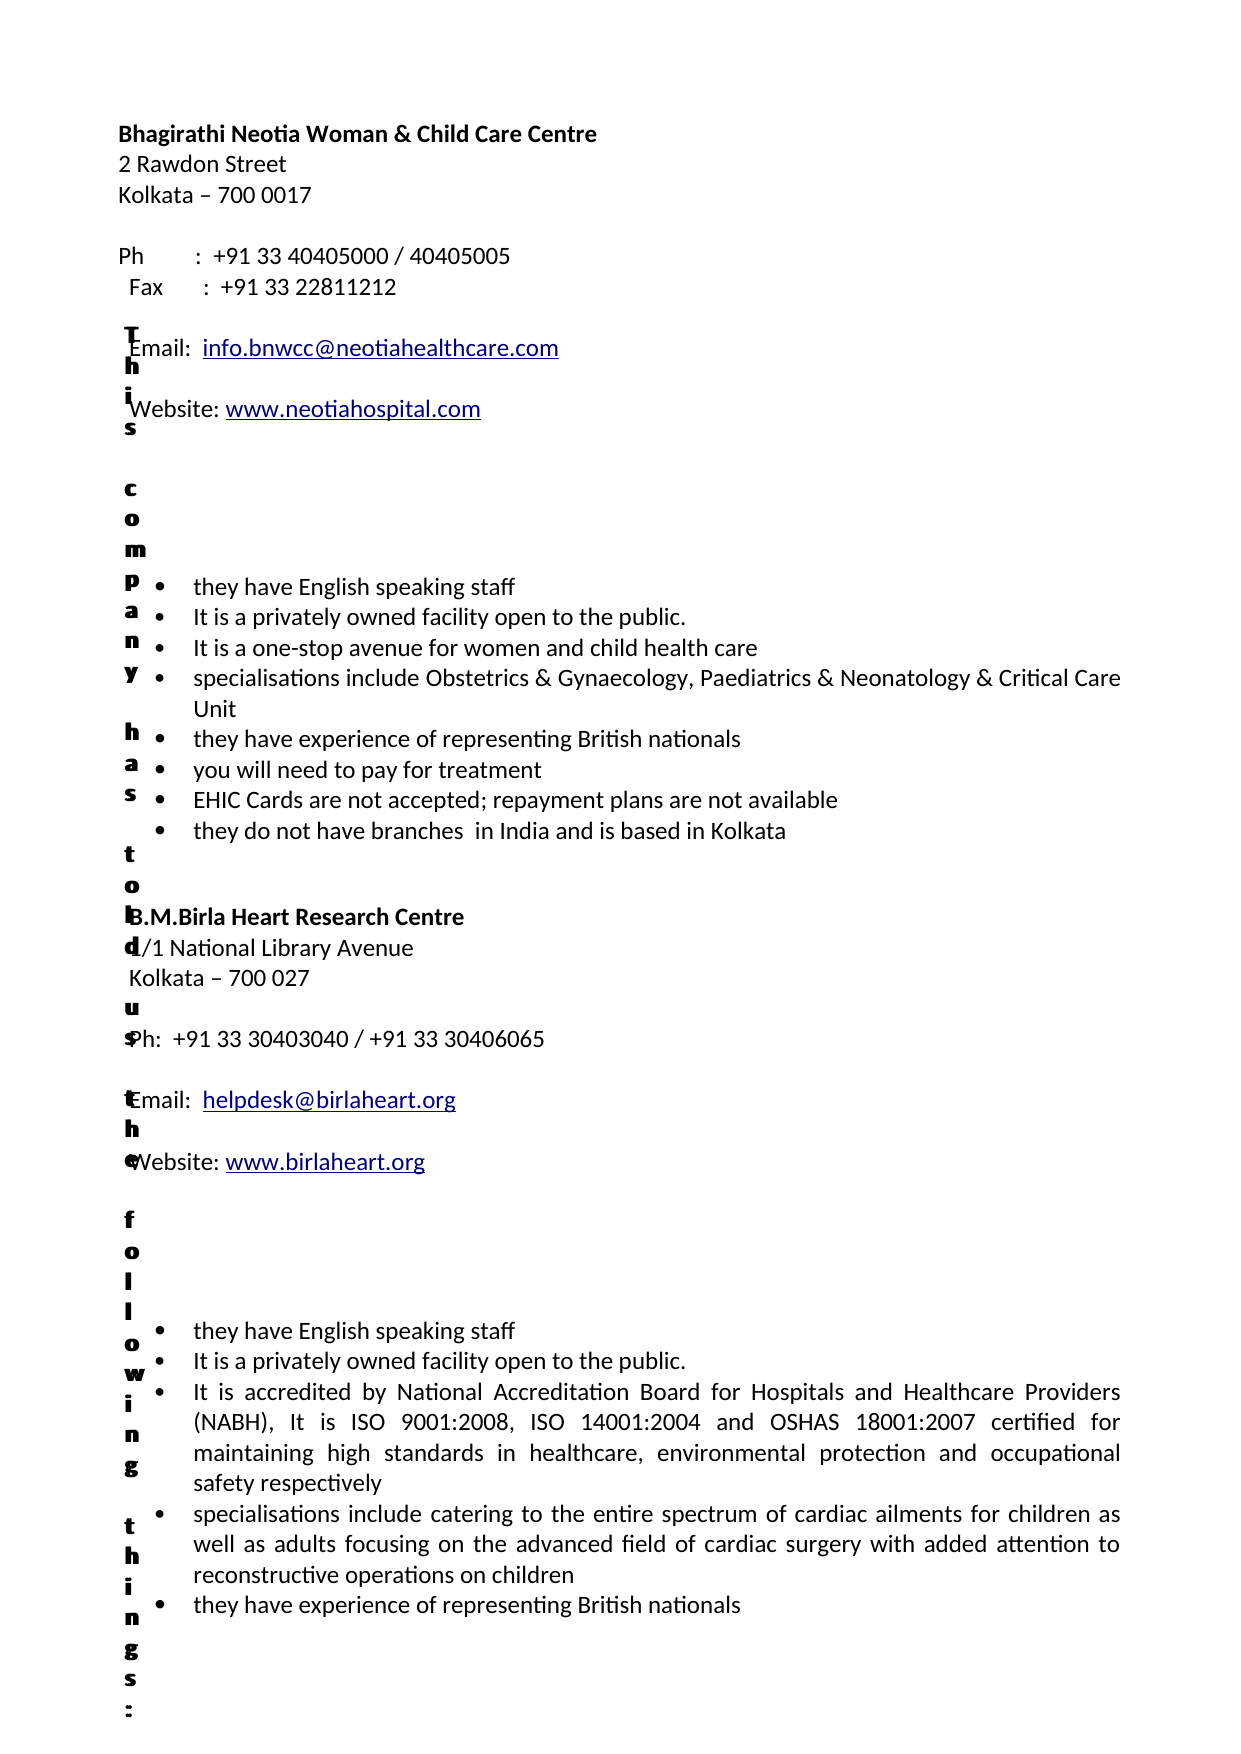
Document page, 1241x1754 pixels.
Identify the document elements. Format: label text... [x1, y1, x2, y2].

list EHIC Cards are not accepted; repayment plans are not available [156, 784, 1122, 815]
list you will need to pay for treatment [156, 754, 1122, 784]
text Ph: +91 33 30403040 / +91 33 30406065 [129, 1023, 1122, 1054]
text Email: helpdesk@birlaheart.org [129, 1084, 1122, 1115]
list specialisations include catering to the entire spectrum of cardiac ailments for children as well as adults focusing on the advanced field of cardiac surgery with added attention to reconstructive operations on children [156, 1498, 1122, 1590]
text 2 Rawdon Street [118, 149, 1122, 179]
list they have English speaking staff [156, 1315, 1122, 1346]
text Ph : +91 33 40405000 / 40405005 [118, 240, 1122, 271]
text Website: www.neotiahospital.com [129, 393, 1122, 423]
list It is a privately owned facility open to the public. [156, 1346, 1122, 1376]
list they do not have branches in India and is based in Kolkata [156, 815, 1122, 846]
text Website: www.birlaheart.org [129, 1146, 1122, 1176]
text Email: info.bnwcc@neotiahealthcare.com [129, 332, 1122, 362]
list they have English speaking staff [156, 571, 1122, 601]
text B.M.Birla Heart Research Centre [129, 901, 1122, 932]
text Kolkata – 700 0017 [118, 179, 1122, 210]
text Bhagirathi Neotia Woman & Child Care Centre [118, 118, 1122, 149]
list specialisations include Obstetrics & Gynaecology, Paediatrics & Neonatology & Critical Care Unit [156, 662, 1122, 723]
text 1/1 National Library Avenue [129, 932, 1122, 962]
text Fax : +91 33 22811212 [118, 271, 1122, 301]
list It is accredited by National Accreditation Board for Hospitals and Healthcare Providers (NABH), It is ISO 9001:2008, ISO 14001:2004 and OSHAS 18001:2007 certified for maintaining high standards in healthcare, environmental protection and occupational safety respectively [156, 1376, 1122, 1498]
list It is a privately owned facility open to the public. [156, 601, 1122, 632]
text Kolkata – 700 027 [129, 962, 1122, 993]
list they have experience of representing British nationals [156, 723, 1122, 754]
list they have experience of representing British nationals [156, 1590, 1122, 1620]
list It is a one-stop avenue for women and child health care [156, 632, 1122, 662]
